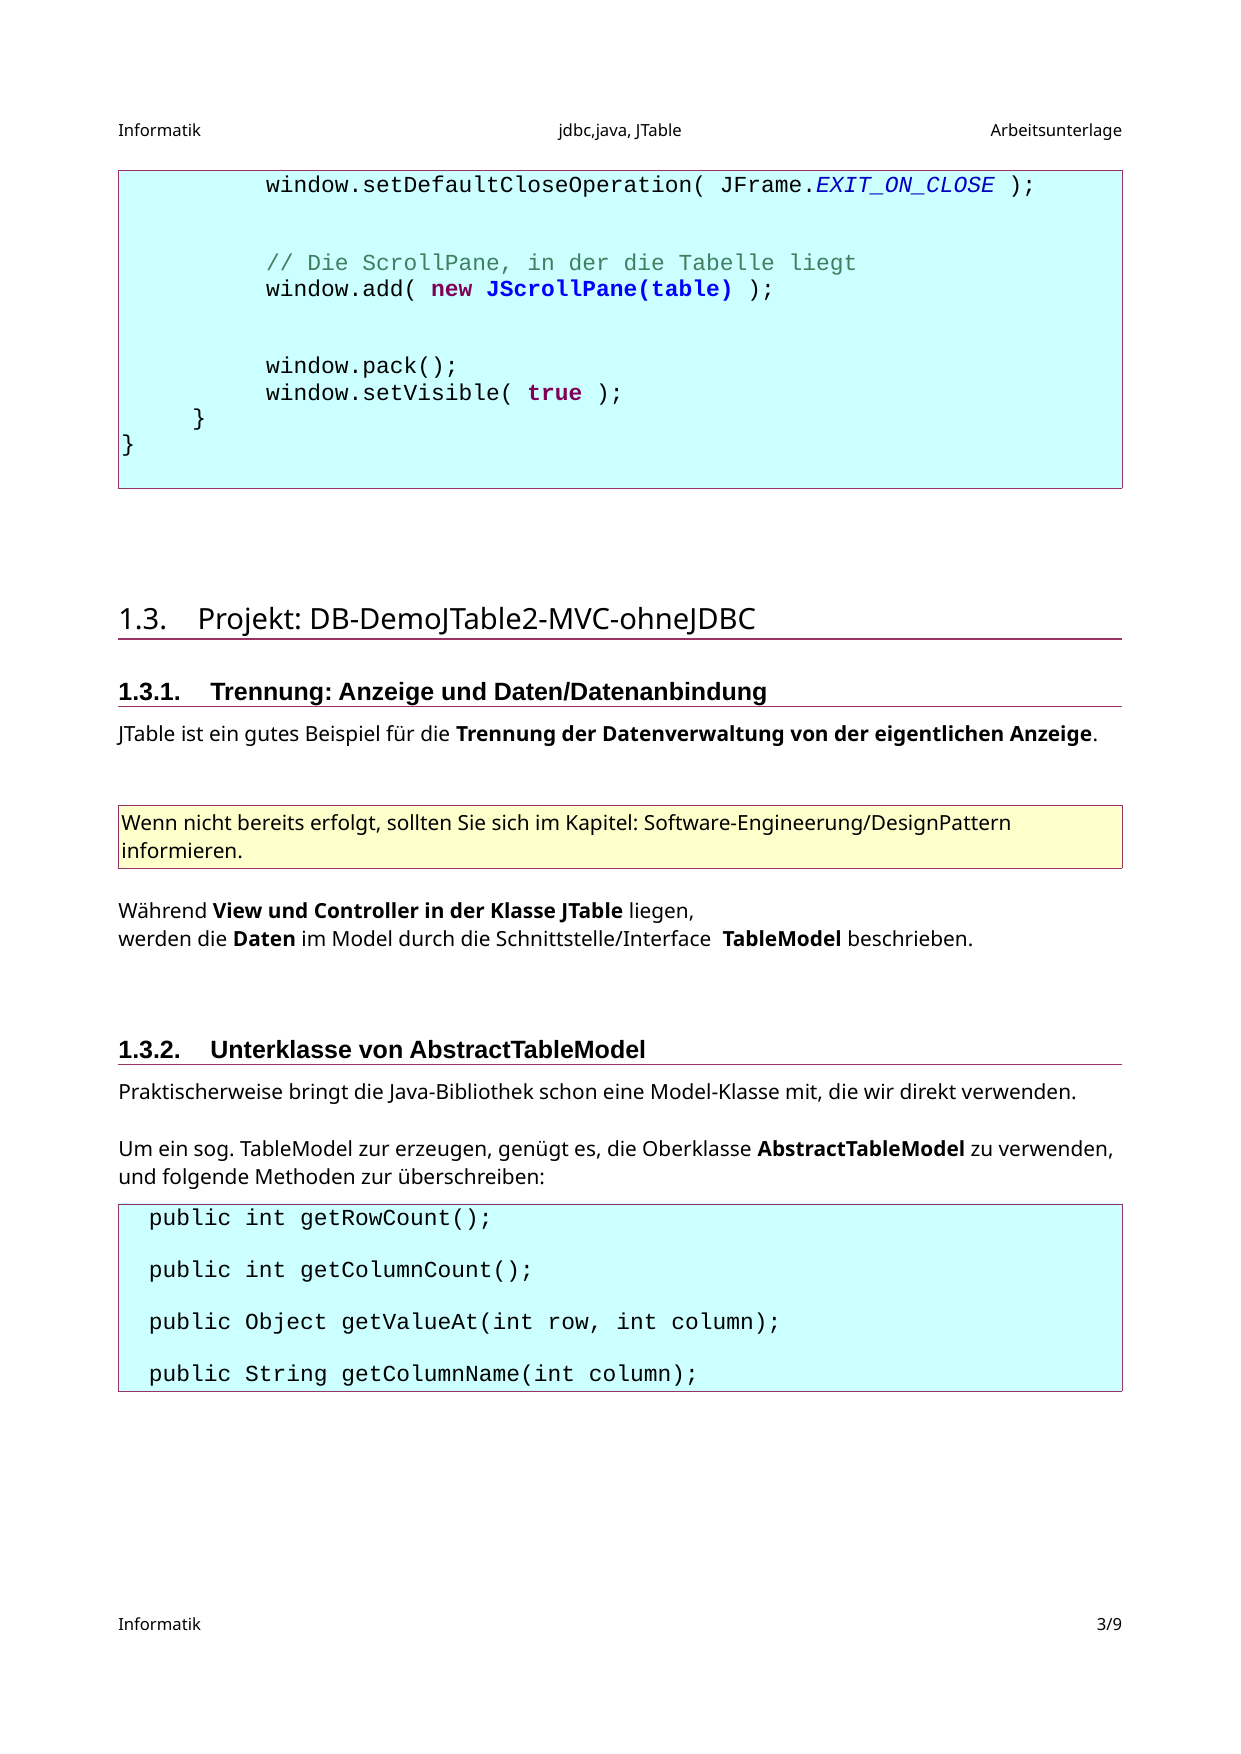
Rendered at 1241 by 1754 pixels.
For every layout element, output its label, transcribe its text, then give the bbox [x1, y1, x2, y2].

subtitle Unterklasse von AbstractTableModel [118, 1035, 1122, 1064]
text window.pack(); [119, 352, 1122, 378]
text Praktischerweise bringt die Java-Bibliothek schon eine Model-Klasse mit, die wir direkt verwenden. [118, 1077, 1122, 1106]
subtitle Trennung: Anzeige und Daten/Datenanbindung [118, 677, 1122, 706]
text public int getColumnCount(); [119, 1255, 1122, 1281]
text werden die Daten im Model durch die Schnittstelle/Interface TableModel beschrieben. [118, 924, 1122, 953]
text // Die ScrollPane, in der die Tabelle liegt [119, 248, 1122, 274]
text window.add( new JScrollPane(table) ); [119, 274, 1122, 300]
text JTable ist ein gutes Beispiel für die Trennung der Datenverwaltung von der eigentlichen Anzeige. [118, 719, 1122, 748]
text public String getColumnName(int column); [119, 1359, 1122, 1391]
text Während View und Controller in der Klasse JTable liegen, [118, 896, 1122, 924]
subtitle Projekt: DB-DemoJTable2-MVC-ohneJDBC [118, 598, 1122, 638]
text window.setDefaultCloseOperation( JFrame.EXIT_ON_CLOSE ); [119, 171, 1122, 196]
text Um ein sog. TableModel zur erzeugen, genügt es, die Oberklasse AbstractTableModel zu verwenden, und folgende Methoden zur überschreiben: [118, 1134, 1122, 1191]
text } [119, 404, 1122, 430]
text window.setVisible( true ); [119, 378, 1122, 404]
text } [119, 430, 1122, 456]
text Wenn nicht bereits erfolgt, sollten Sie sich im Kapitel: Software-Engineerung/DesignPattern informieren. [119, 806, 1122, 868]
text public Object getValueAt(int row, int column); [119, 1307, 1122, 1333]
text public int getRowCount(); [119, 1205, 1122, 1229]
